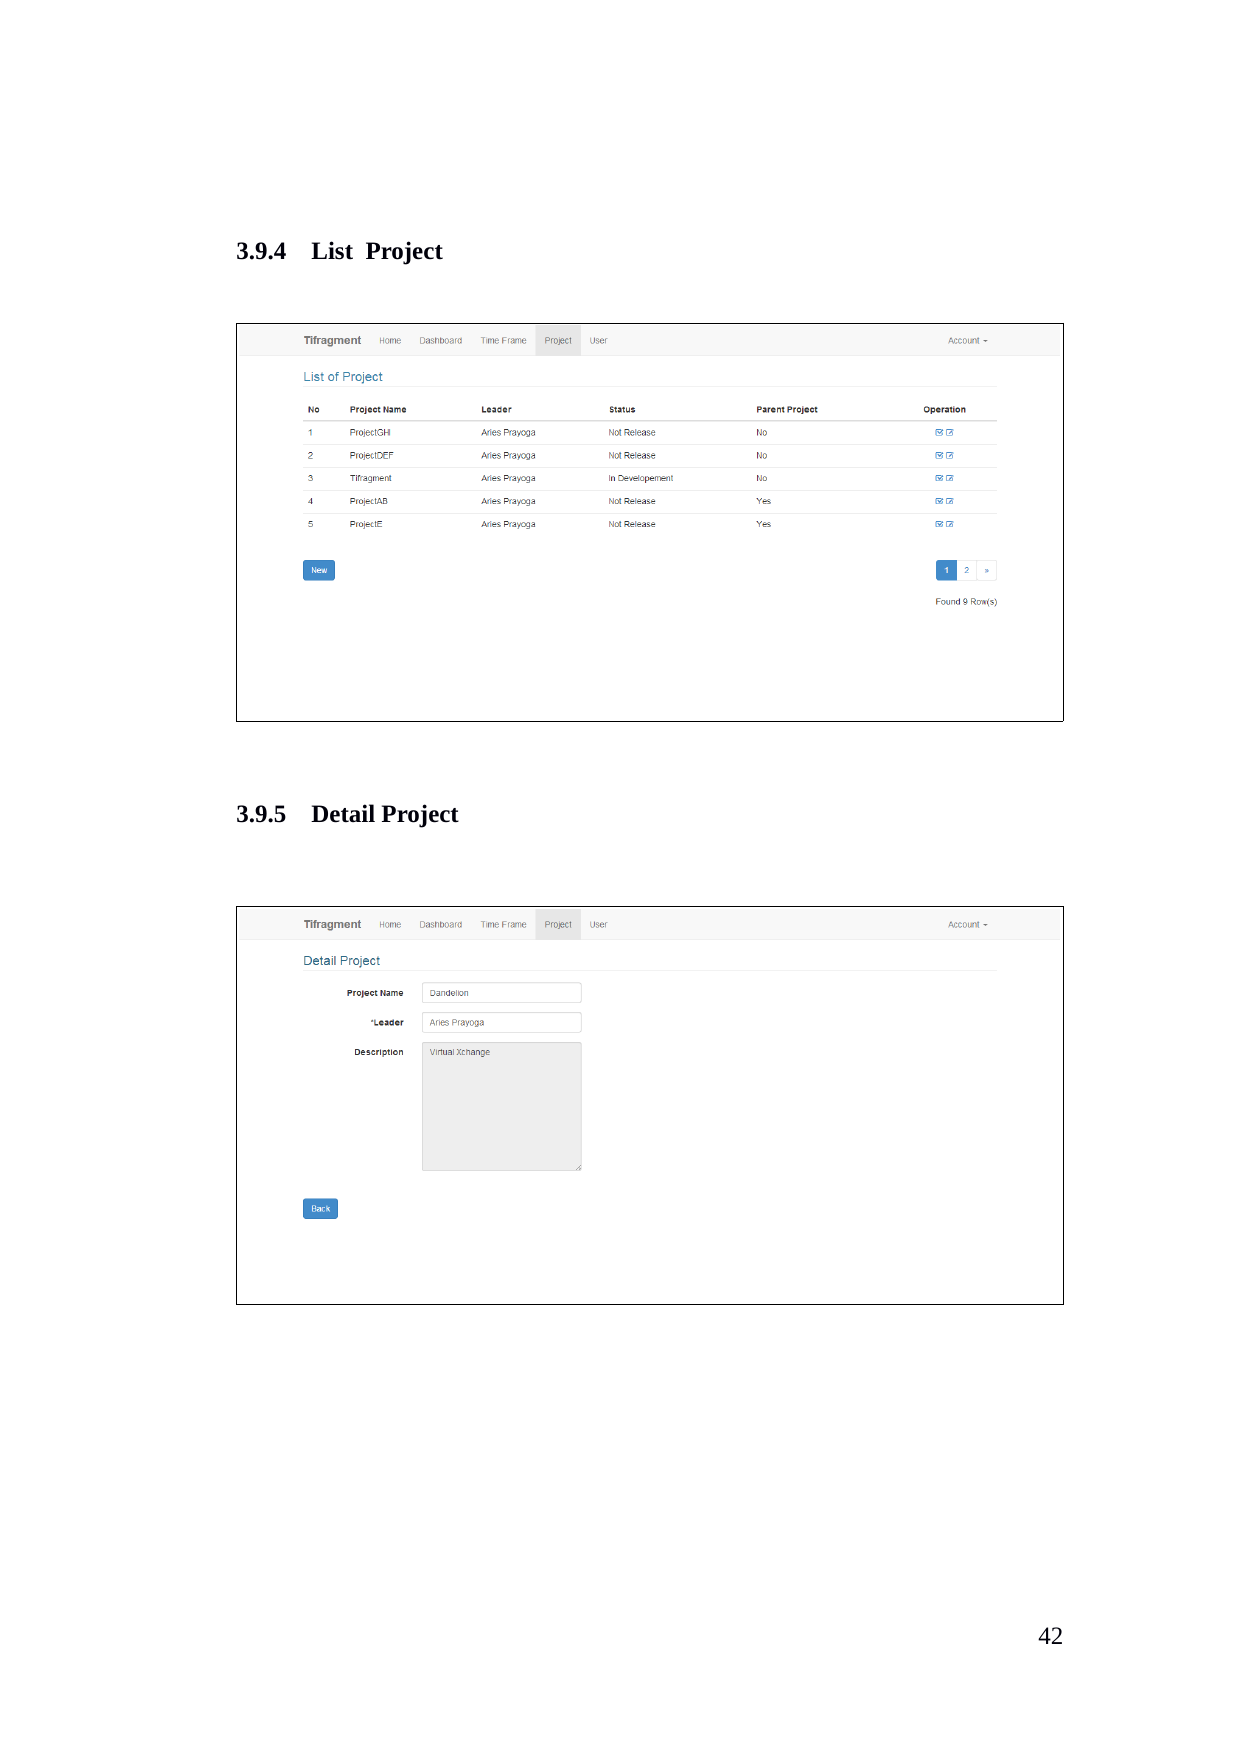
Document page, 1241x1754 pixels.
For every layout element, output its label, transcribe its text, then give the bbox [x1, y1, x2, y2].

subtitle 3.9.5 Detail Project [236, 799, 1063, 828]
picture [239, 909, 1060, 1302]
subtitle 3.9.4 List Project [236, 236, 1063, 308]
picture [239, 325, 1060, 718]
